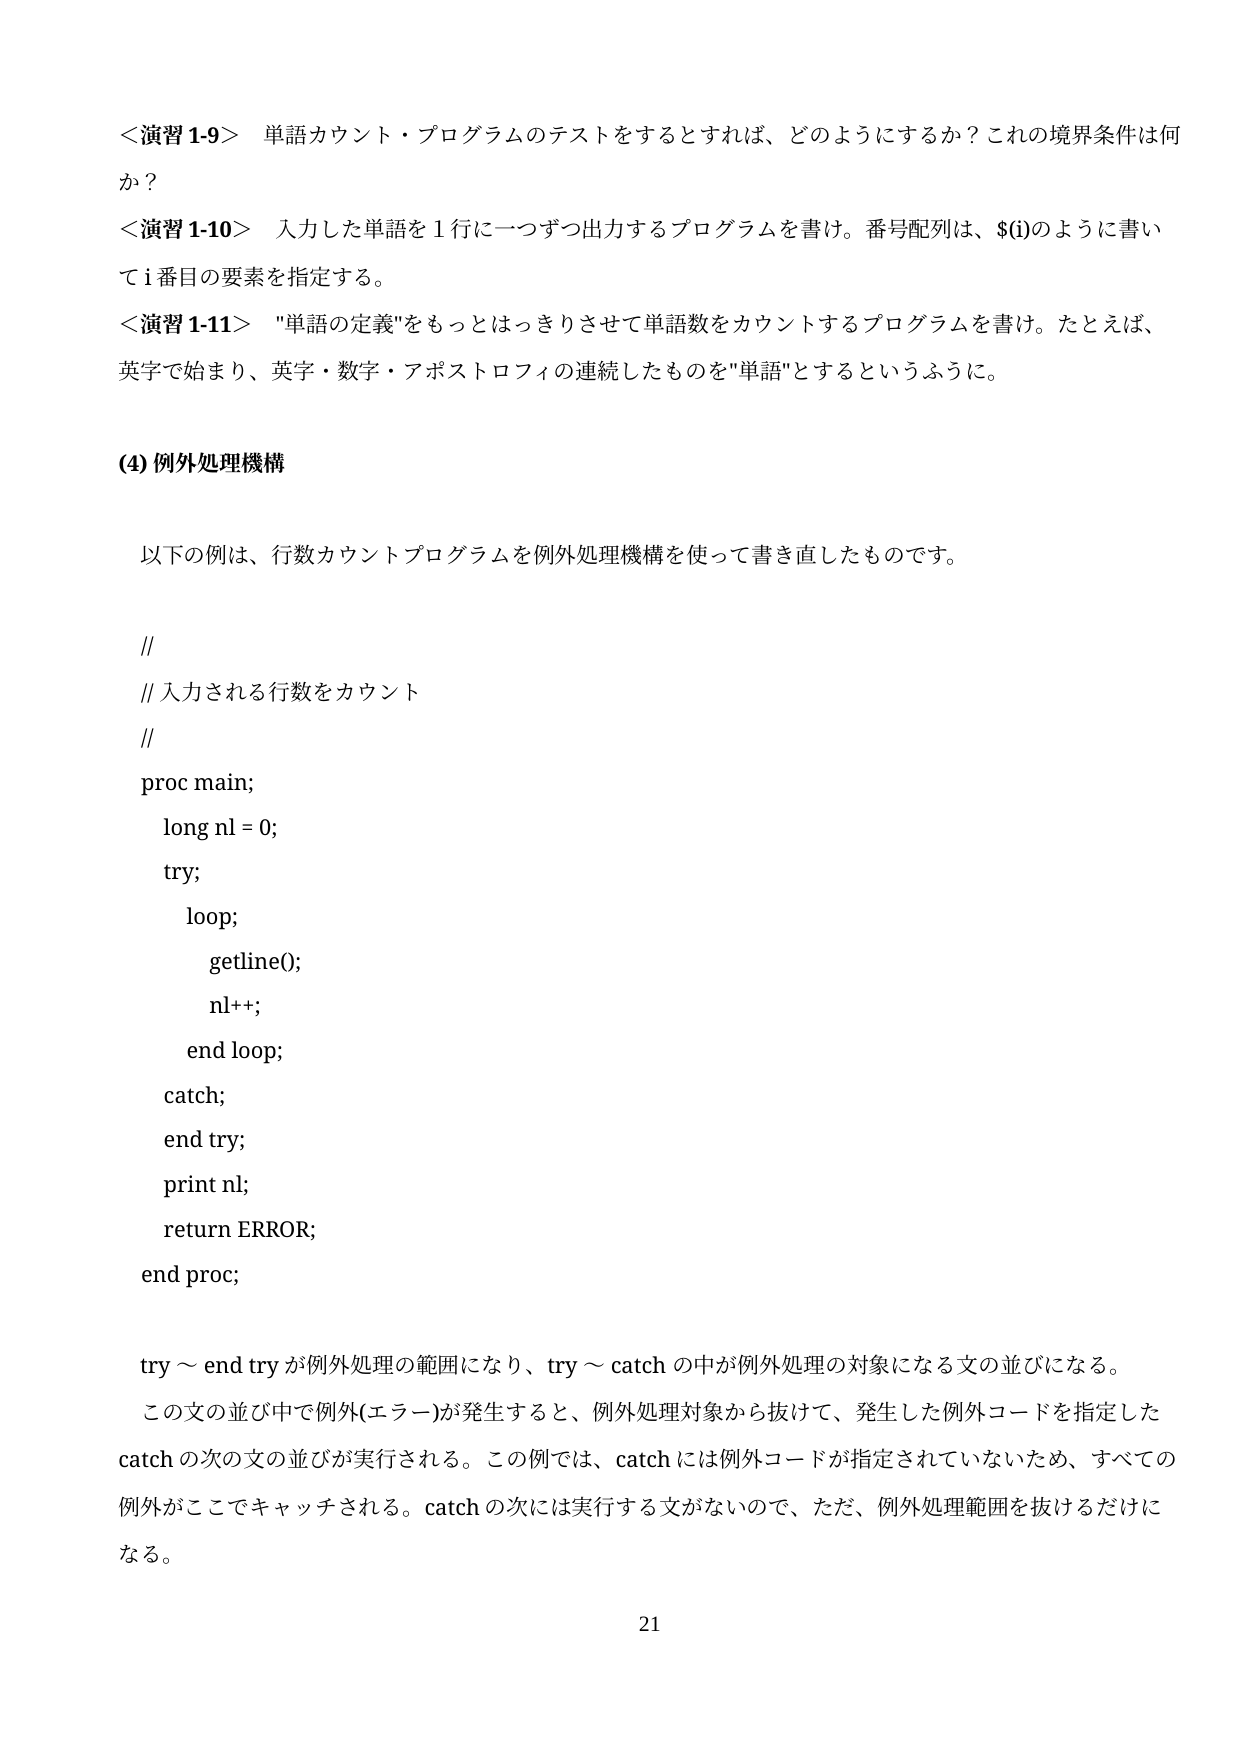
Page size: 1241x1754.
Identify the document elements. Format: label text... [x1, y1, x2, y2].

text ＜演習1-10＞ 入力した単語を１行に一つずつ出力するプログラムを書け。番号配列は、$(i)のように書いてi番目の要素を指定する。 [118, 213, 1181, 291]
text try; [118, 856, 1181, 886]
text // [118, 722, 1181, 752]
text getline(); [118, 946, 1181, 976]
text print nl; [118, 1169, 1181, 1199]
text end loop; [118, 1035, 1181, 1065]
text end proc; [118, 1258, 1181, 1288]
text catch; [118, 1080, 1181, 1109]
text loop; [118, 901, 1181, 931]
text long nl = 0; [118, 812, 1181, 841]
text // [118, 630, 1181, 660]
text この文の並び中で例外(エラー)が発生すると、例外処理対象から抜けて、発生した例外コードを指定したcatchの次の文の並びが実行される。この例では、catchには例外コードが指定されていないため、すべての例外がここでキャッチされる。catchの次には実行する文がないので、ただ、例外処理範囲を抜けるだけになる。 [118, 1395, 1181, 1568]
text // 入力される行数をカウント [118, 675, 1181, 707]
text (4) 例外処理機構 [118, 446, 1181, 478]
text proc main; [118, 767, 1181, 797]
text try ～ end try が例外処理の範囲になり、try ～ catch の中が例外処理の対象になる文の並びになる。 [118, 1348, 1181, 1379]
text 以下の例は、行数カウントプログラムを例外処理機構を使って書き直したものです。 [118, 538, 1181, 570]
text return ERROR; [118, 1214, 1181, 1244]
text nl++; [118, 990, 1181, 1020]
text ＜演習1-9＞ 単語カウント・プログラムのテストをするとすれば、どのようにするか？これの境界条件は何か？ [118, 118, 1181, 197]
text ＜演習1-11＞ "単語の定義"をもっとはっきりさせて単語数をカウントするプログラムを書け。たとえば、英字で始まり、英字・数字・アポストロフィの連続したものを"単語"とするというふうに。 [118, 307, 1181, 386]
text end try; [118, 1124, 1181, 1154]
